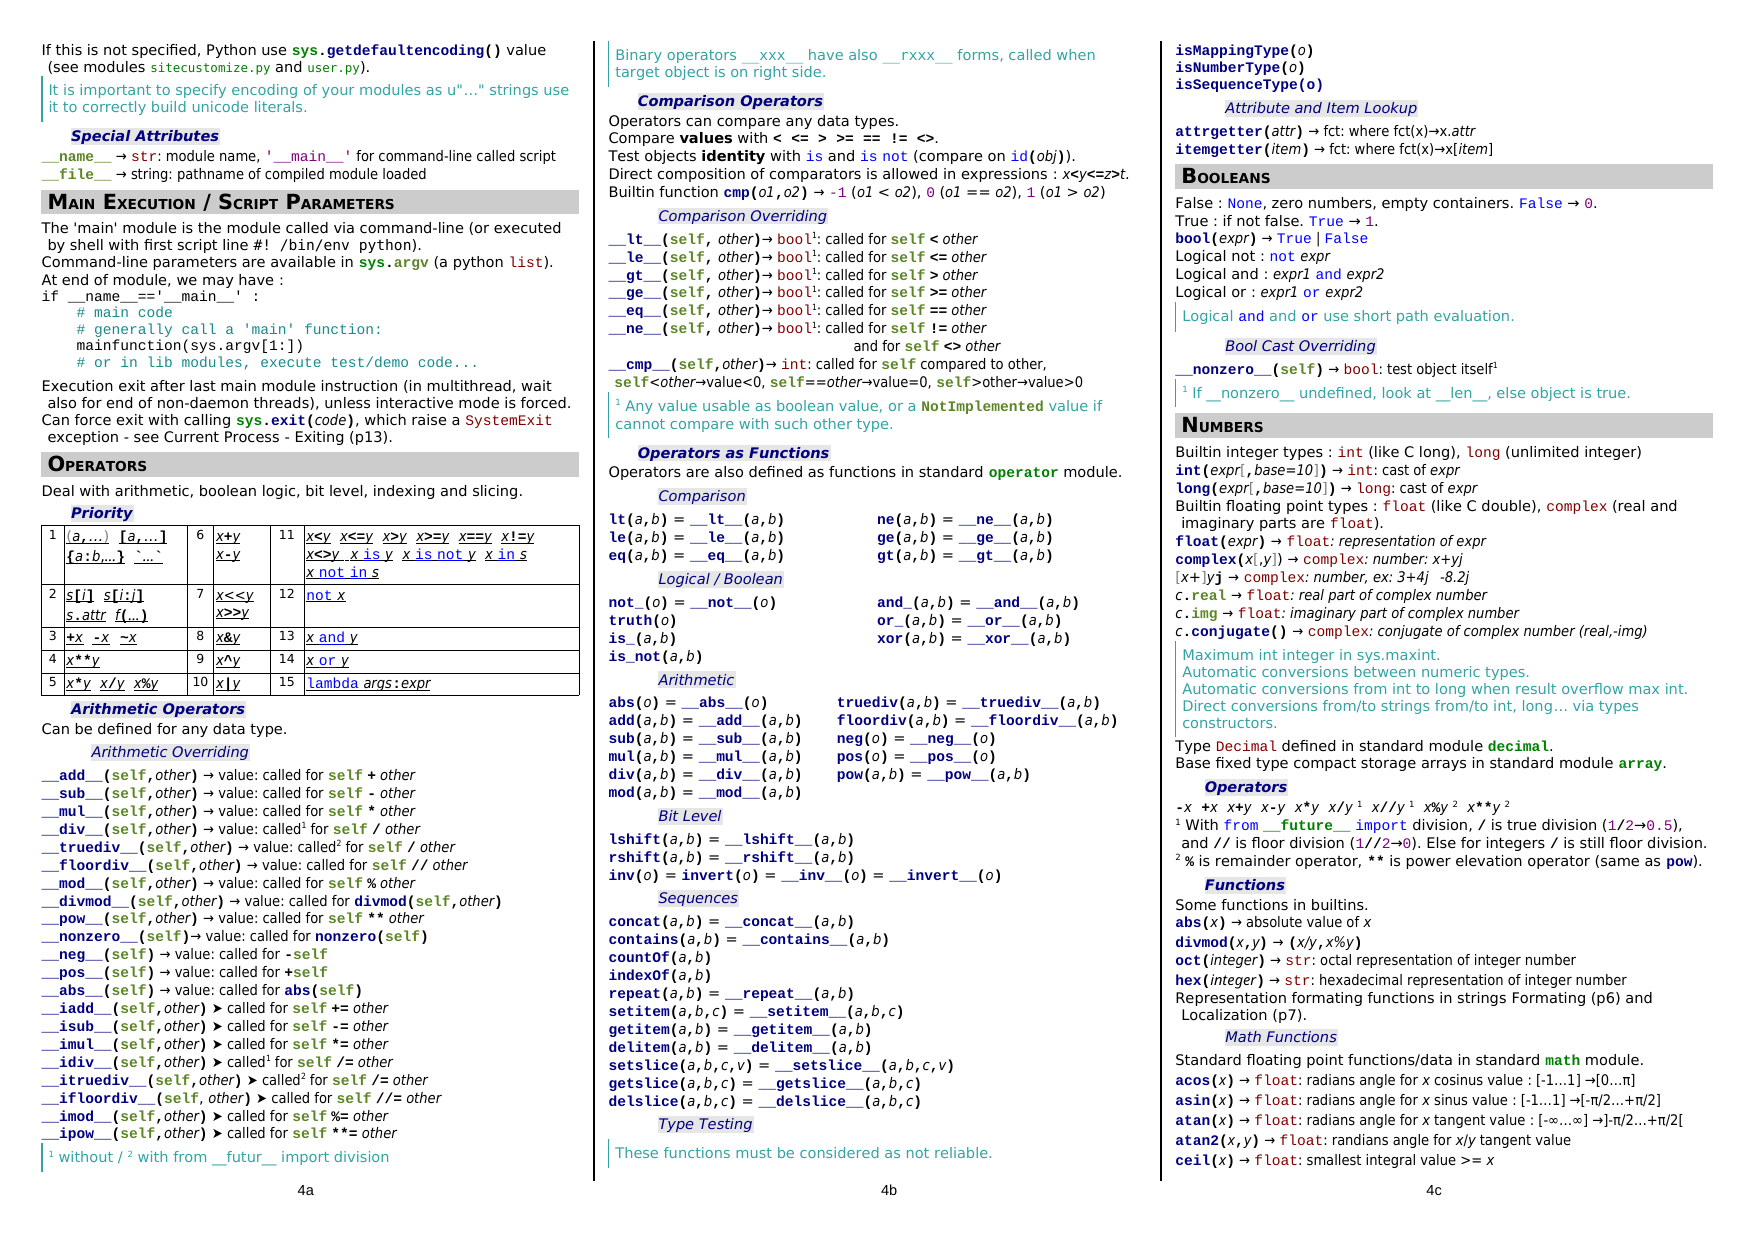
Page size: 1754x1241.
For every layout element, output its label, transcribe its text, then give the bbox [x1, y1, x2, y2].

text # or in lib modules, execute test/demo code... [41, 355, 579, 372]
subtitle Booleans [1175, 164, 1713, 189]
table_cell x&y [214, 628, 270, 649]
text Builtin floating point types : float (like C double), complex (real and imaginary parts are float). [1175, 497, 1713, 533]
subtitle Bit Level [723, 808, 1146, 825]
text Builtin integer types : int (like C long), long (unlimited integer) [1175, 444, 1713, 462]
table_header x+y x-y [214, 526, 270, 584]
text complex(x[,y]) → complex: number: x+yj [1175, 551, 1713, 569]
table_header not_(o) = __not__(o) truth(o) is_(a,b) is_not(a,b) [608, 594, 877, 665]
text c.conjugate() → complex: conjugate of complex number (real,-img) [1175, 623, 1713, 641]
text Can force exit with calling sys.exit(code), which raise a SystemExit exception - see Current Process - Exiting (p13). [41, 411, 579, 446]
text int(expr[,base=10]) → int: cast of expr [1175, 462, 1713, 479]
subtitle Comparison Operators [824, 93, 1146, 110]
text __cmp__(self,other)→ int: called for self compared to other, self<other→value<0, self==other→value=0, self>other→value>0 [608, 356, 1146, 392]
text attrgetter(attr) → fct: where fct(x)→x.attr [1175, 123, 1713, 141]
subtitle Arithmetic Operators [246, 701, 579, 718]
text __ifloordiv__(self, other) ➤ called for self //= other [41, 1089, 579, 1107]
subtitle Priority [134, 505, 579, 522]
text __mul__(self,other) → value: called for self * other [41, 803, 579, 821]
text c.img → float: imaginary part of complex number [1175, 605, 1713, 623]
text setslice(a,b,c,v) = __setslice__(a,b,c,v) [608, 1057, 1146, 1074]
table_cell 14 [271, 651, 304, 672]
subtitle Numbers [1175, 413, 1713, 438]
text __truediv__(self,other) → value: called2 for self / other [41, 839, 579, 857]
subtitle Operators as Functions [638, 444, 1146, 461]
text indexOf(a,b) [608, 967, 1146, 985]
text bool(expr) → True | False [1175, 230, 1713, 248]
subtitle Arithmetic Overriding [250, 744, 579, 761]
text __mod__(self,other) → value: called for self % other [41, 874, 579, 892]
subtitle Main Execution / Script Parameters [41, 190, 579, 214]
text Execution exit after last main module instruction (in multithread, wait also for end of non-daemon threads), unless interactive mode is forced. [41, 377, 579, 411]
text __gt__(self, other)→ bool1: called for self > other [608, 266, 1146, 284]
table_cell 4 [42, 651, 64, 672]
text True : if not false. True → 1. [1175, 212, 1713, 230]
table_header abs(o) = __abs__(o) add(a,b) = __add__(a,b) sub(a,b) = __sub__(a,b) mul(a,b) = __mul__(a,b) div(a,b) = __div__(a,b) mod(a,b) = __mod__(a,b) [608, 694, 837, 802]
subtitle Sequences [739, 890, 1146, 907]
text ceil(x) → float: smallest integral value >= x [1175, 1150, 1713, 1170]
table_cell x^y [214, 651, 270, 672]
text setitem(a,b,c) = __setitem__(a,b,c) [608, 1003, 1146, 1021]
table_cell 15 [271, 674, 304, 695]
text oct(integer) → str: octal representation of integer number [1175, 952, 1713, 969]
text divmod(x,y) → (x/y,x%y) [1175, 932, 1713, 952]
text It is important to specify encoding of your modules as u"…" strings use it to correctly build unicode literals. [43, 76, 579, 122]
text __nonzero__(self)→ value: called for nonzero(self) [41, 928, 579, 946]
text __pos__(self) → value: called for +self [41, 964, 579, 982]
table_cell +x -x ~x [65, 628, 187, 649]
text float(expr) → float: representation of expr [1175, 533, 1713, 551]
table_cell 2 [42, 585, 64, 627]
text __sub__(self,other) → value: called for self - other [41, 785, 579, 803]
table_header truediv(a,b) = __truediv__(a,b) floordiv(a,b) = __floordiv__(a,b) neg(o) = __neg__(o) pos(o) = __pos__(o) pow(a,b) = __pow__(a,b) [837, 694, 1146, 802]
text getslice(a,b,c) = __getslice__(a,b,c) [608, 1074, 1146, 1092]
text lshift(a,b) = __lshift__(a,b) [608, 831, 1146, 848]
subtitle Functions [1286, 877, 1713, 894]
text 1 Any value usable as boolean value, or a NotImplemented value if cannot compare with such other type. [609, 392, 1146, 438]
text asin(x) → float: radians angle for x sinus value : [-1…1] →[-π/2…+π/2] [1175, 1090, 1713, 1110]
text 1 With from __future__ import division, / is true division (1/2→0.5), and // is floor division (1//2→0). Else for integers / is still floor division. [1175, 817, 1713, 853]
text isNumberType(o) [1175, 59, 1713, 77]
text Can be defined for any data type. [41, 721, 579, 738]
text Command-line parameters are available in sys.argv (a python list). [41, 254, 579, 272]
table_cell 5 [42, 674, 64, 695]
text __ge__(self, other)→ bool1: called for self >= other [608, 284, 1146, 302]
text The 'main' module is the module called via command-line (or executed by shell with first script line #! /bin/env python). [41, 220, 579, 254]
text Maximum int integer in sys.maxint. [1176, 641, 1713, 664]
text __lt__(self, other)→ bool1: called for self < other [608, 231, 1146, 248]
text abs(x) → absolute value of x [1175, 914, 1713, 932]
text atan(x) → float: radians angle for x tangent value : [-∞…∞] →]-π/2…+π/2[ [1175, 1110, 1713, 1130]
text Automatic conversions from int to long when result overflow max int. [1176, 681, 1713, 698]
text __le__(self, other)→ bool1: called for self <= other [608, 248, 1146, 266]
table_header (a,…) [a,…] {a:b,…} `…` [65, 526, 187, 584]
table_header 11 [271, 526, 304, 584]
text Compare values with < <= > >= == != <>. [608, 130, 1146, 148]
text hex(integer) → str: hexadecimal representation of integer number [1175, 969, 1713, 989]
subtitle Type Testing [754, 1116, 1146, 1133]
text At end of module, we may have : [41, 272, 579, 289]
text __idiv__(self,other) ➤ called1 for self /= other [41, 1054, 579, 1072]
table_header and_(a,b) = __and__(a,b) or_(a,b) = __or__(a,b) xor(a,b) = __xor__(a,b) [877, 594, 1146, 665]
text isMappingType(o) [1175, 41, 1713, 59]
text Operators can compare any data types. [608, 113, 1146, 130]
text Builtin function cmp(o1,o2) → -1 (o1 < o2), 0 (o1 == o2), 1 (o1 > o2) [608, 184, 1146, 202]
text # main code [41, 305, 579, 322]
text __add__(self,other) → value: called for self + other [41, 767, 579, 785]
table_cell x and y [305, 628, 579, 649]
text __floordiv__(self,other) → value: called for self // other [41, 857, 579, 874]
text __file__ → string: pathname of compiled module loaded [41, 166, 579, 184]
text -x +x x+y x-y x*y x/y 1 x//y 1 x%y 2 x**y 2 [1175, 799, 1713, 817]
table_cell x*y x/y x%y [65, 674, 187, 695]
text Deal with arithmetic, boolean logic, bit level, indexing and slicing. [41, 482, 579, 499]
text isSequenceType(o) [1175, 77, 1713, 94]
table_cell x or y [305, 651, 579, 672]
table_cell 9 [188, 651, 213, 672]
text delslice(a,b,c) = __delslice__(a,b,c) [608, 1092, 1146, 1110]
table_cell x<<y x>>y [214, 585, 270, 627]
table_cell s[i] s[i:j] s.attr f(…) [65, 585, 187, 627]
text # generally call a 'main' function: [41, 322, 579, 338]
text __imod__(self,other) ➤ called for self %= other [41, 1107, 579, 1125]
text inv(o) = invert(o) = __inv__(o) = __invert__(o) [608, 866, 1146, 884]
table_cell 12 [271, 585, 304, 627]
table_cell not x [305, 585, 579, 627]
subtitle Bool Cast Overriding [1377, 338, 1713, 355]
text Type Decimal defined in standard module decimal. [1175, 737, 1713, 755]
subtitle Arithmetic [736, 671, 1146, 688]
text Some functions in builtins. [1175, 897, 1713, 914]
subtitle Comparison [747, 488, 1146, 505]
text 1 without / 2 with from __futur__ import division [43, 1143, 579, 1172]
text concat(a,b) = __concat__(a,b) [608, 913, 1146, 931]
text itemgetter(item) → fct: where fct(x)→x[item] [1175, 141, 1713, 158]
table_header lt(a,b) = __lt__(a,b) le(a,b) = __le__(a,b) eq(a,b) = __eq__(a,b) [608, 511, 877, 565]
text __imul__(self,other) ➤ called for self *= other [41, 1036, 579, 1054]
subtitle Special Attributes [220, 128, 579, 145]
text __nonzero__(self) → bool: test object itself1 [1175, 361, 1713, 379]
text Standard floating point functions/data in standard math module. [1175, 1052, 1713, 1070]
subtitle Logical / Boolean [784, 571, 1146, 588]
text [x+]yj → complex: number, ex: 3+4j -8.2j [1175, 569, 1713, 587]
text if __name__=='__main__' : [41, 289, 579, 305]
table_header x<y x<=y x>y x>=y x==y x!=y x<>y x is y x is not y x in s x not in s [305, 526, 579, 584]
text repeat(a,b) = __repeat__(a,b) [608, 985, 1146, 1003]
text rshift(a,b) = __rshift__(a,b) [608, 848, 1146, 866]
table_cell 3 [42, 628, 64, 649]
text Logical and : expr1 and expr2 [1175, 266, 1713, 284]
text mainfunction(sys.argv[1:]) [41, 338, 579, 355]
text Direct conversions from/to strings from/to int, long… via types constructors. [1176, 698, 1713, 737]
text __ipow__(self,other) ➤ called for self **= other [41, 1125, 579, 1143]
text acos(x) → float: radians angle for x cosinus value : [-1…1] →[0…π] [1175, 1070, 1713, 1090]
subtitle Math Functions [1338, 1029, 1713, 1046]
subtitle Attribute and Item Lookup [1418, 100, 1713, 117]
text 1 If __nonzero__ undefined, look at __len__, else object is true. [1176, 379, 1713, 407]
text Logical or : expr1 or expr2 [1175, 284, 1713, 302]
table_cell 13 [271, 628, 304, 649]
text __isub__(self,other) ➤ called for self -= other [41, 1018, 579, 1036]
text Base fixed type compact storage arrays in standard module array. [1175, 755, 1713, 773]
text Representation formating functions in strings Formating (p5) and Localization (p6). [1175, 989, 1713, 1023]
table_header 6 [188, 526, 213, 584]
text __divmod__(self,other) → value: called for divmod(self,other) [41, 892, 579, 910]
table_header ne(a,b) = __ne__(a,b) ge(a,b) = __ge__(a,b) gt(a,b) = __gt__(a,b) [877, 511, 1146, 565]
text Test objects identity with is and is not (compare on id(obj)). [608, 148, 1146, 166]
text __neg__(self) → value: called for -self [41, 946, 579, 964]
subtitle Operators [1288, 779, 1713, 796]
text False : None, zero numbers, empty containers. False → 0. [1175, 194, 1713, 212]
text c.real → float: real part of complex number [1175, 587, 1713, 605]
table_cell lambda args:expr [305, 674, 579, 695]
text __eq__(self, other)→ bool1: called for self == other [608, 302, 1146, 320]
text __abs__(self) → value: called for abs(self) [41, 982, 579, 1000]
table_cell 8 [188, 628, 213, 649]
text Automatic conversions between numeric types. [1176, 664, 1713, 681]
subtitle Operators [41, 452, 579, 477]
table_cell x|y [214, 674, 270, 695]
text delitem(a,b) = __delitem__(a,b) [608, 1039, 1146, 1057]
text long(expr[,base=10]) → long: cast of expr [1175, 479, 1713, 497]
text Operators are also defined as functions in standard operator module. [608, 464, 1146, 482]
text __ne__(self, other)→ bool1: called for self != other and for self <> other [608, 320, 1146, 356]
text Direct composition of comparators is allowed in expressions : x<y<=z>t. [608, 166, 1146, 184]
text Binary operators __xxx__ have also __rxxx__ forms, called when target object is on right side. [609, 41, 1146, 87]
text countOf(a,b) [608, 949, 1146, 967]
text __name__ → str: module name, '__main__' for command-line called script [41, 148, 579, 166]
text __div__(self,other) → value: called1 for self / other [41, 821, 579, 839]
text These functions must be considered as not reliable. [609, 1139, 1146, 1168]
text __iadd__(self,other) ➤ called for self += other [41, 1000, 579, 1018]
table_cell 7 [188, 585, 213, 627]
text Logical and and or use short path evaluation. [1176, 302, 1713, 332]
text getitem(a,b) = __getitem__(a,b) [608, 1021, 1146, 1039]
table_cell 10 [188, 674, 213, 695]
text __pow__(self,other) → value: called for self ** other [41, 910, 579, 928]
text Logical not : not expr [1175, 248, 1713, 266]
text __itruediv__(self,other) ➤ called2 for self /= other [41, 1072, 579, 1089]
table_cell x**y [65, 651, 187, 672]
text 2 % is remainder operator, ** is power elevation operator (same as pow). [1175, 853, 1713, 871]
table_header 1 [42, 526, 64, 584]
text contains(a,b) = __contains__(a,b) [608, 931, 1146, 949]
text atan2(x,y) → float: randians angle for x/y tangent value [1175, 1130, 1713, 1150]
subtitle Comparison Overriding [828, 208, 1146, 224]
text If this is not specified, Python use sys.getdefaultencoding() value (see modules sitecustomize.py and user.py). [41, 41, 579, 76]
